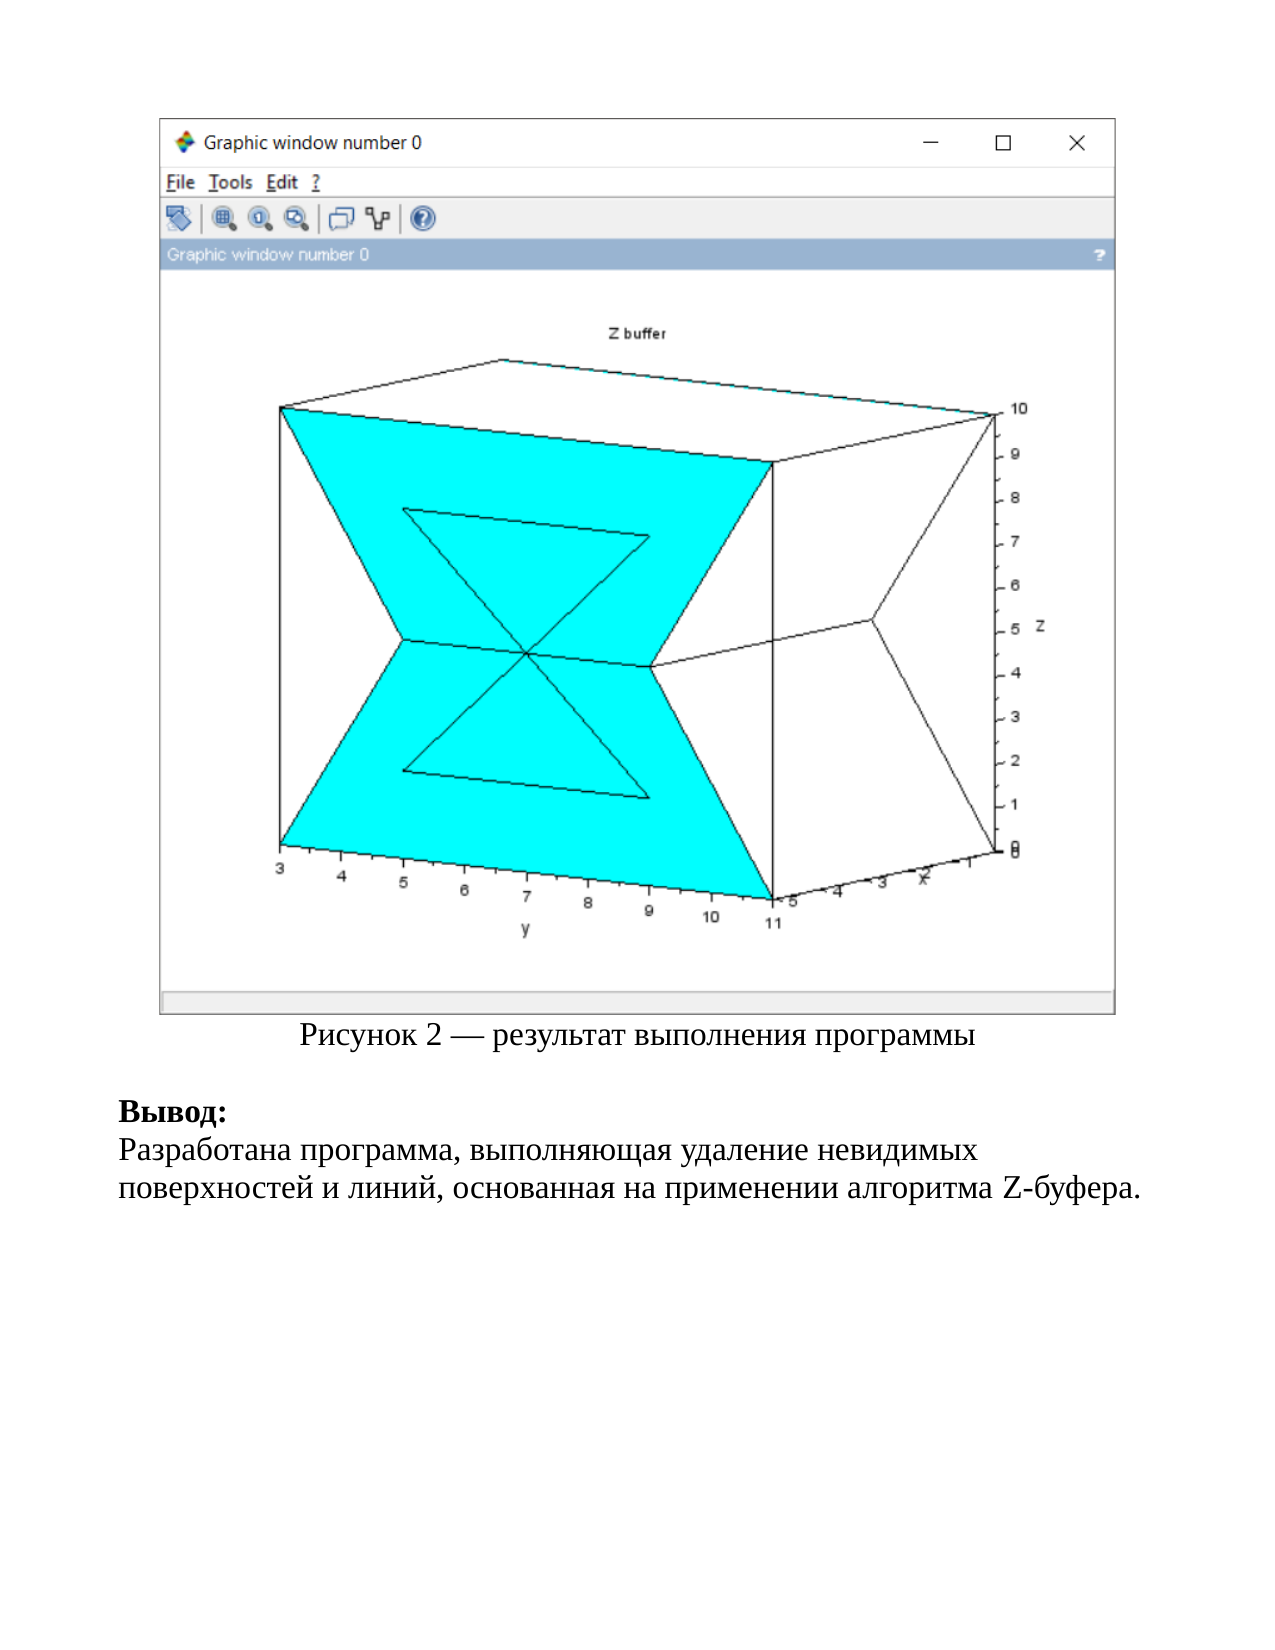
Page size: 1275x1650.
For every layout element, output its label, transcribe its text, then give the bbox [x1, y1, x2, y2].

text Вывод: [118, 1091, 1157, 1129]
text Рисунок 2 — результат выполнения программы [118, 118, 1157, 1053]
picture [159, 118, 1116, 1015]
text Разработана программа, выполняющая удаление невидимых поверхностей и линий, основанная на применении алгоритма Z-буфера. [118, 1129, 1157, 1206]
